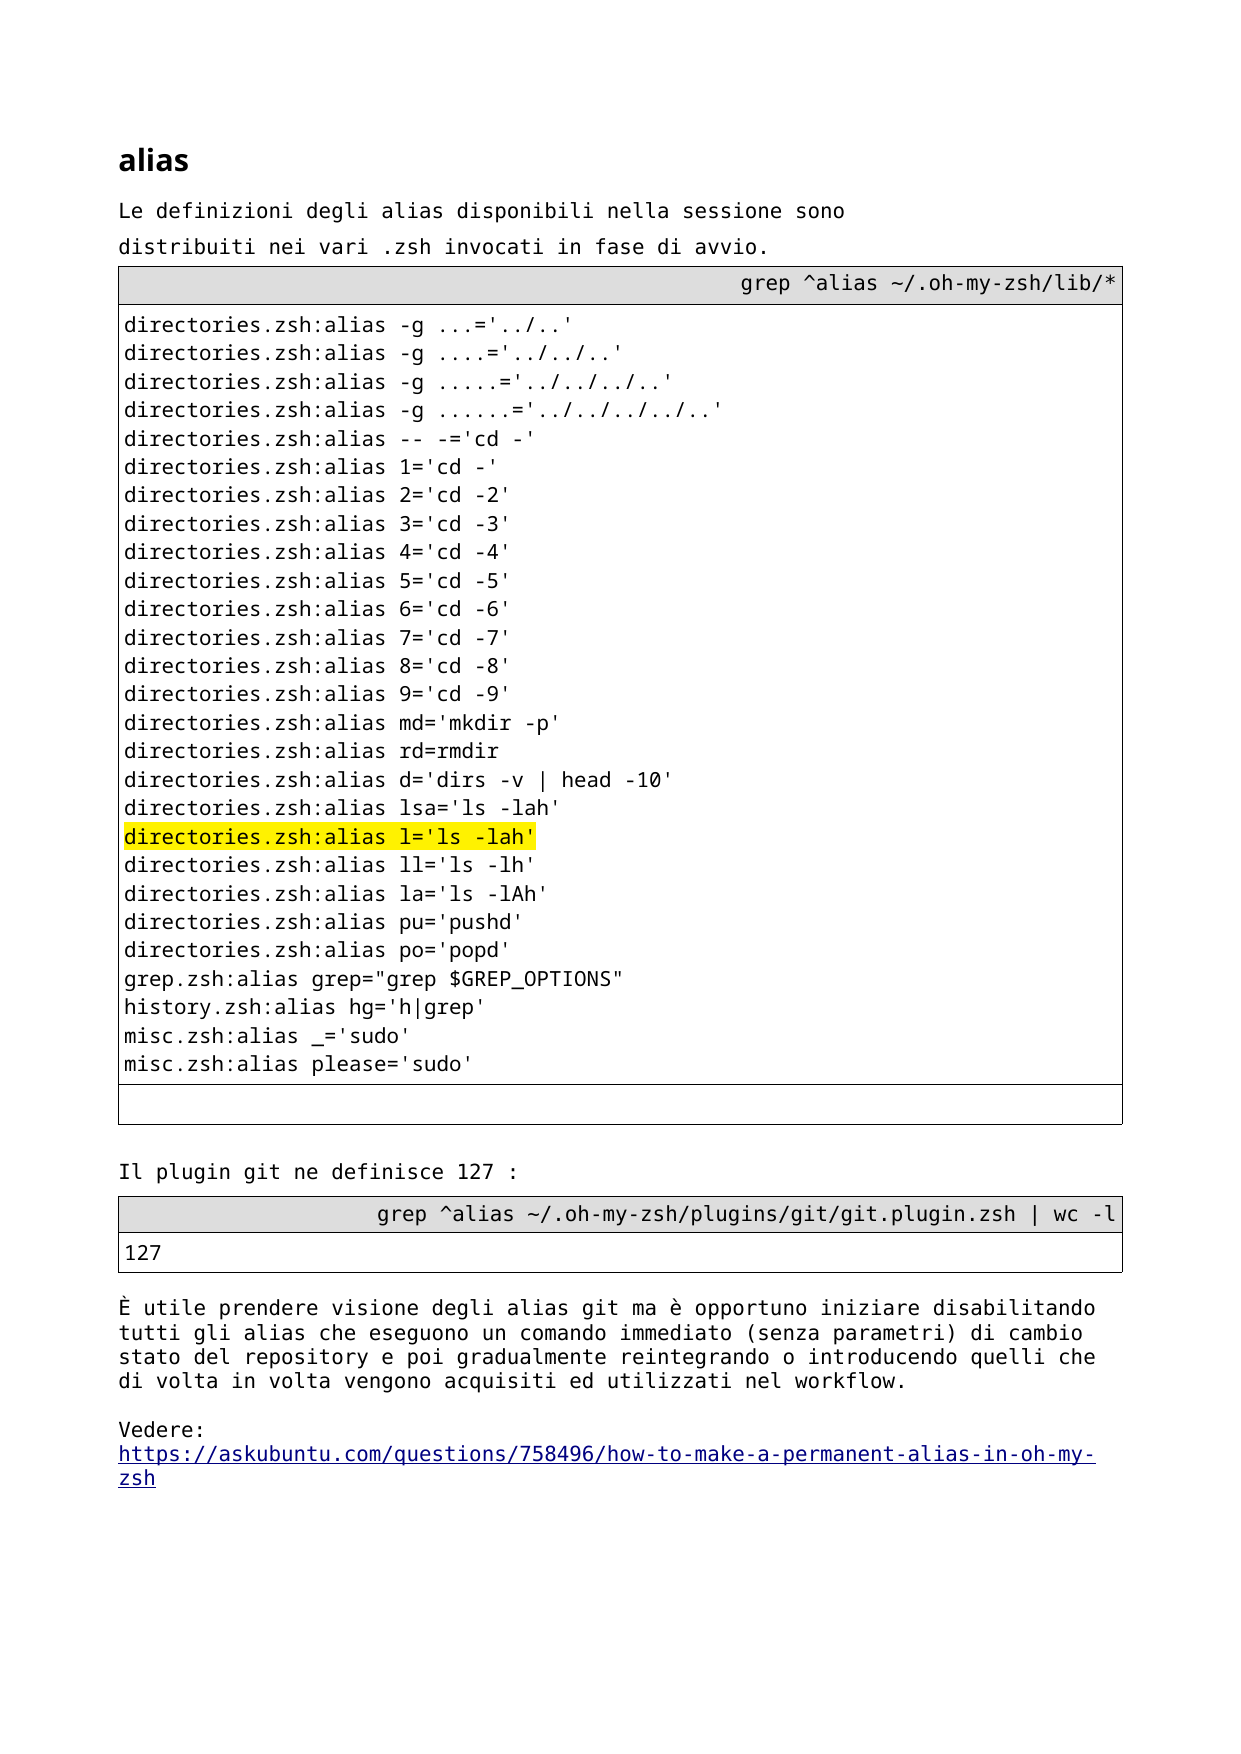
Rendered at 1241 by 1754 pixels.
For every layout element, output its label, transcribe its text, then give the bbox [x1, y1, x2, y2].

table_header grep ^alias ~/.oh-my-zsh/lib/* [119, 267, 1122, 304]
subtitle alias [118, 139, 1122, 181]
text Il plugin git ne definisce 127 : [118, 1160, 1122, 1184]
text Vedere: [118, 1418, 1122, 1442]
table_cell directories.zsh:alias -g ...='../..' directories.zsh:alias -g ....='../../..' directories.zsh:alias -g .....='../../../..' directories.zsh:alias -g ......='../../../../..' directories.zsh:alias -- -='cd -' directories.zsh:alias 1='cd -' directories.zsh:alias 2='cd -2' directories.zsh:alias 3='cd -3' directories.zsh:alias 4='cd -4' directories.zsh:alias 5='cd -5' directories.zsh:alias 6='cd -6' directories.zsh:alias 7='cd -7' directories.zsh:alias 8='cd -8' directories.zsh:alias 9='cd -9' directories.zsh:alias md='mkdir -p' directories.zsh:alias rd=rmdir directories.zsh:alias d='dirs -v | head -10' directories.zsh:alias lsa='ls -lah' directories.zsh:alias l='ls -lah' directories.zsh:alias ll='ls -lh' directories.zsh:alias la='ls -lAh' directories.zsh:alias pu='pushd' directories.zsh:alias po='popd' grep.zsh:alias grep="grep $GREP_OPTIONS" history.zsh:alias hg='h|grep' misc.zsh:alias _='sudo' misc.zsh:alias please='sudo' [119, 305, 1122, 1083]
table_cell 127 [119, 1233, 1122, 1272]
table_cell [119, 1085, 1122, 1123]
text Le definizioni degli alias disponibili nella sessione sono [118, 199, 1122, 223]
table_header grep ^alias ~/.oh-my-zsh/plugins/git/git.plugin.zsh | wc -l [119, 1197, 1122, 1232]
text https://askubuntu.com/questions/758496/how-to-make-a-permanent-alias-in-oh-my-zsh [118, 1442, 1122, 1490]
text distribuiti nei vari .zsh invocati in fase di avvio. [118, 235, 1122, 259]
text È utile prendere visione degli alias git ma è opportuno iniziare disabilitando tutti gli alias che eseguono un comando immediato (senza parametri) di cambio stato del repository e poi gradualmente reintegrando o introducendo quelli che di volta in volta vengono acquisiti ed utilizzati nel workflow. [118, 1296, 1122, 1393]
